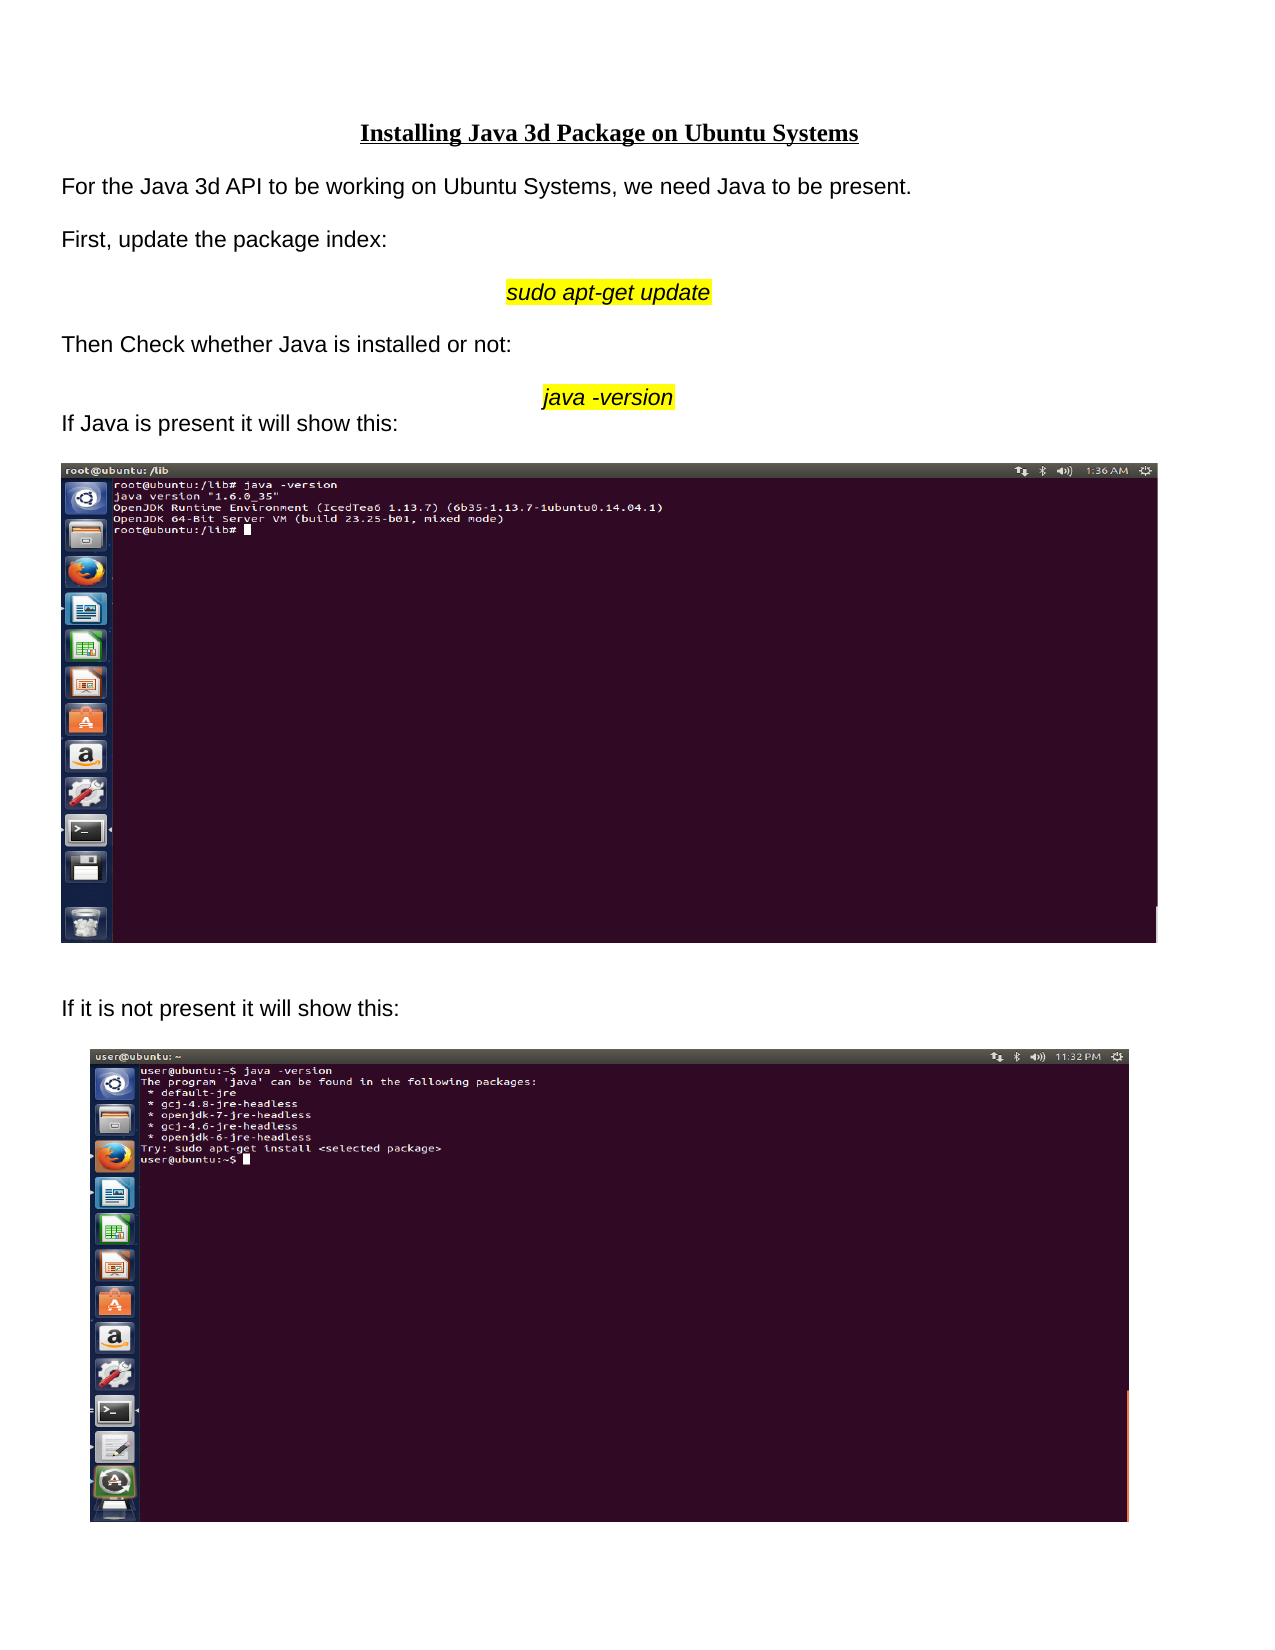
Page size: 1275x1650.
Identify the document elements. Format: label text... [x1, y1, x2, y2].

picture [61, 463, 1158, 943]
text If it is not present it will show this: [61, 995, 1158, 1021]
text For the Java 3d API to be working on Ubuntu Systems, we need Java to be present. [61, 173, 1158, 199]
text java -version [61, 384, 1158, 410]
text Then Check whether Java is installed or not: [61, 331, 1158, 358]
text Installing Java 3d Package on Ubuntu Systems [61, 118, 1158, 147]
text sudo apt-get update [61, 279, 1158, 305]
text First, update the package index: [61, 226, 1158, 252]
text If Java is present it will show this: [61, 410, 1158, 437]
picture [90, 1049, 1129, 1522]
